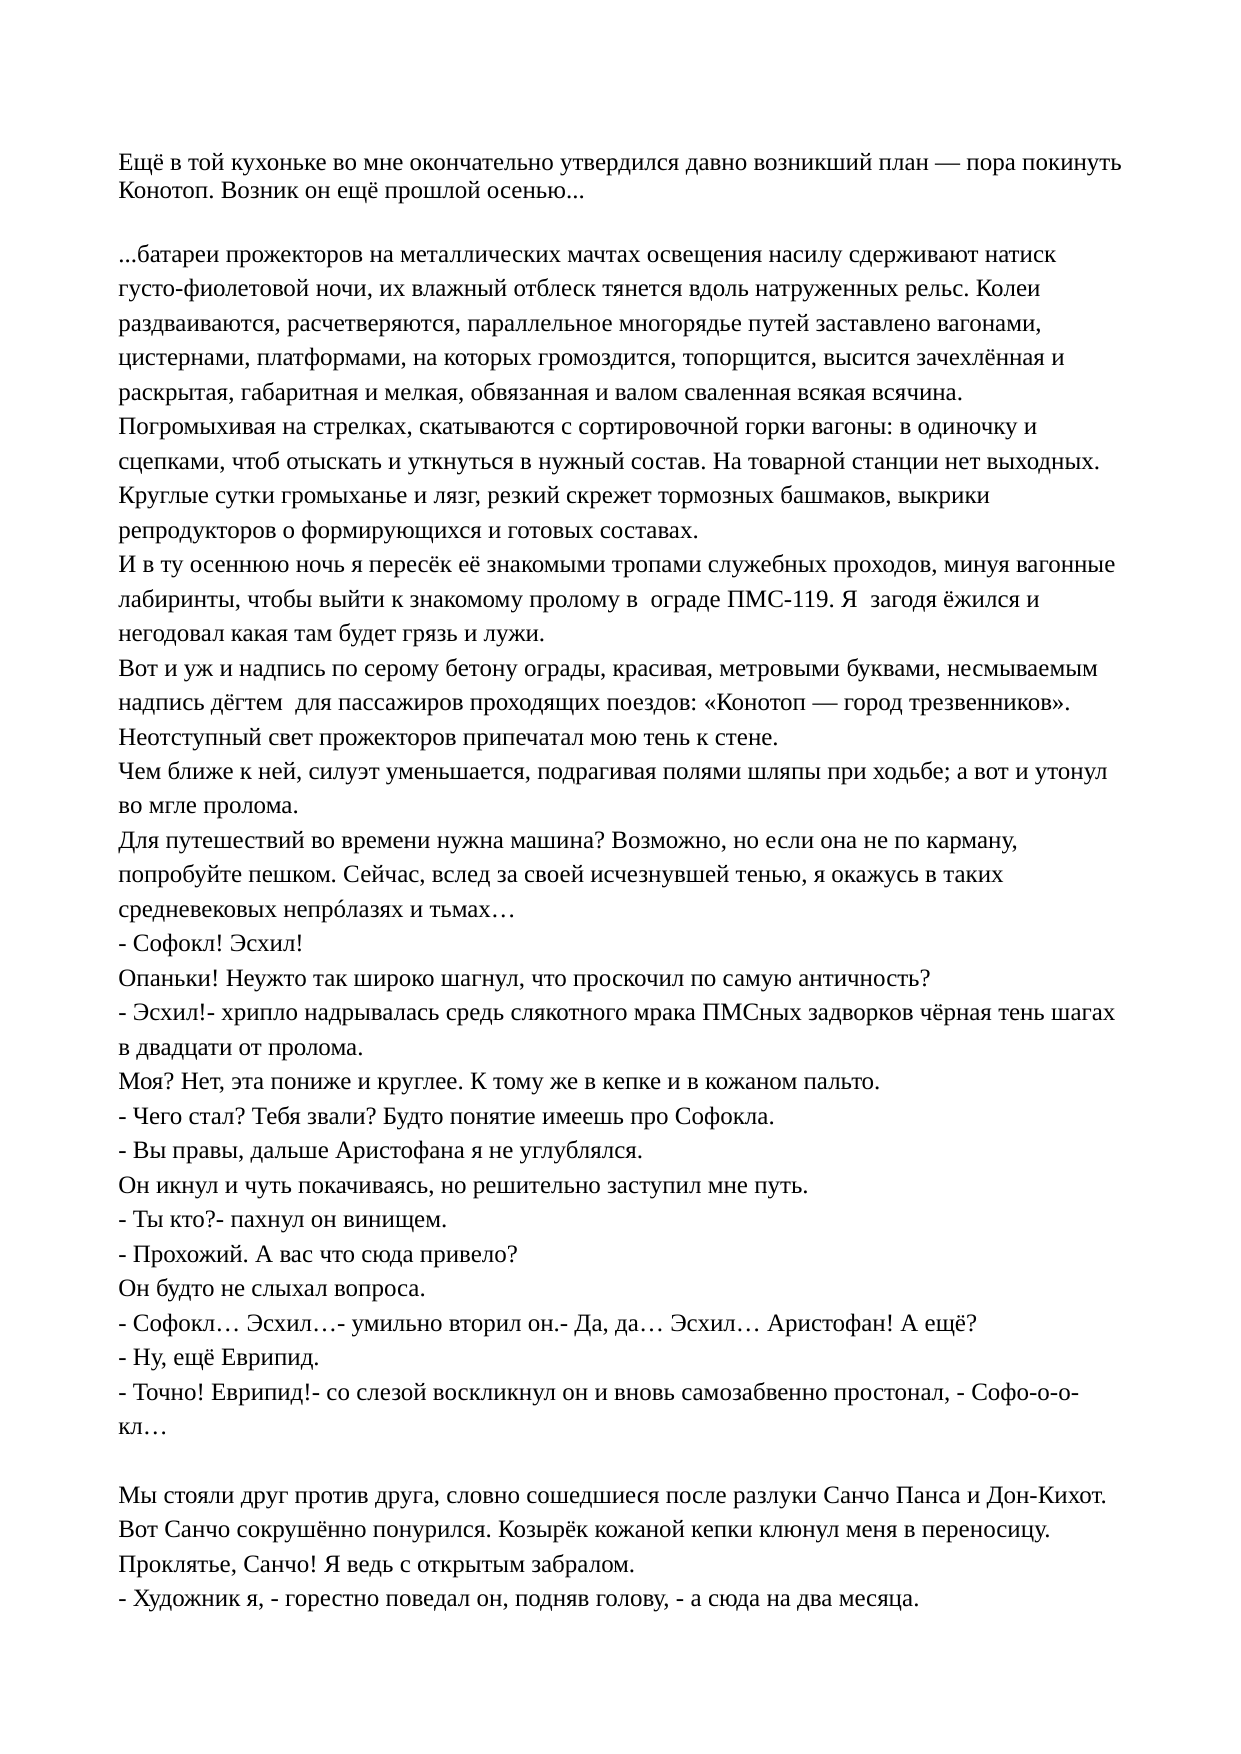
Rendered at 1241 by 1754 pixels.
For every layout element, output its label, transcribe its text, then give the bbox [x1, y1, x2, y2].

text ...батареи прожекторов на металлических мачтах освещения насилу сдерживают натиск густо-фиолетовой ночи, их влажный отблеск тянется вдоль натруженных рельс. Колеи раздваиваются, расчетверяются, параллельное многорядье путей заставлено вагонами, цистернами, платформами, на которых громоздится, топорщится, высится зачехлённая и раскрытая, габаритная и мелкая, обвязанная и валом сваленная всякая всячина. Погромыхивая на стрелках, скатываются с сортировочной горки вагоны: в одиночку и сцепками, чтоб отыскать и уткнуться в нужный состав. На товарной станции нет выходных. Круглые сутки громыханье и лязг, резкий скрежет тормозных башмаков, выкрики репродукторов о формирующихся и готовых составах. [118, 239, 1122, 543]
text - Вы правы, дальше Аристофана я не углублялся. [118, 1135, 1122, 1164]
text Он будто не слыхал вопроса. [118, 1273, 1122, 1302]
text - Ну, ещё Еврипид. [118, 1342, 1122, 1371]
text - Художник я, - горестно поведал он, подняв голову, - а сюда на два месяца. [118, 1583, 1122, 1612]
text - Софокл! Эсхил! [118, 928, 1122, 957]
text - Прохожий. А вас что сюда привело? [118, 1239, 1122, 1267]
text Он икнул и чуть покачиваясь, но решительно заступил мне путь. [118, 1170, 1122, 1198]
text Моя? Нет, эта пониже и круглее. К тому же в кепке и в кожаном пальто. [118, 1066, 1122, 1095]
text Вот и уж и надпись по серому бетону ограды, красивая, метровыми буквами, несмываемым надпись дёгтем для пассажиров проходящих поездов: «Конотоп — город трезвенников». [118, 653, 1122, 716]
text Ещё в той кухоньке во мне окончательно утвердился давно возникший план — пора покинуть Конотоп. Возник он ещё прошлой осенью... [118, 147, 1122, 204]
text - Ты кто?- пахнул он винищем. [118, 1204, 1122, 1233]
text - Эсхил!- хрипло надрывалась средь слякотного мрака ПМСных задворков чёрная тень шагах в двадцати от пролома. [118, 997, 1122, 1061]
text - Чего стал? Тебя звали? Будто понятие имеешь про Софокла. [118, 1101, 1122, 1129]
text Для путешествий во времени нужна машина? Возможно, но если она не по карману, попробуйте пешком. Сейчас, вслед за своей исчезнувшей тенью, я окажусь в таких средневековых непрóлазях и тьмах… [118, 825, 1122, 923]
text И в ту осеннюю ночь я пересёк её знакомыми тропами служебных проходов, минуя вагонные лабиринты, чтобы выйти к знакомому пролому в ограде ПМС-119. Я загодя ёжился и негодовал какая там будет грязь и лужи. [118, 549, 1122, 647]
text Чем ближе к ней, силуэт уменьшается, подрагивая полями шляпы при ходьбе; а вот и утонул во мгле пролома. [118, 756, 1122, 819]
text Опаньки! Неужто так широко шагнул, что проскочил по самую античность? [118, 963, 1122, 992]
text Неотступный свет прожекторов припечатал мою тень к стене. [118, 722, 1122, 750]
text - Софокл… Эсхил…- умильно вторил он.- Да, да… Эсхил… Аристофан! А ещё? [118, 1308, 1122, 1336]
text Мы стояли друг против друга, словно сошедшиеся после разлуки Санчо Панса и Дон-Кихот. Вот Санчо сокрушённо понурился. Козырёк кожаной кепки клюнул меня в переносицу. Проклятье, Санчо! Я ведь с открытым забралом. [118, 1480, 1122, 1578]
text - Точно! Еврипид!- со слезой воскликнул он и вновь самозабвенно простонал, - Софо-о-о-кл… [118, 1377, 1122, 1440]
